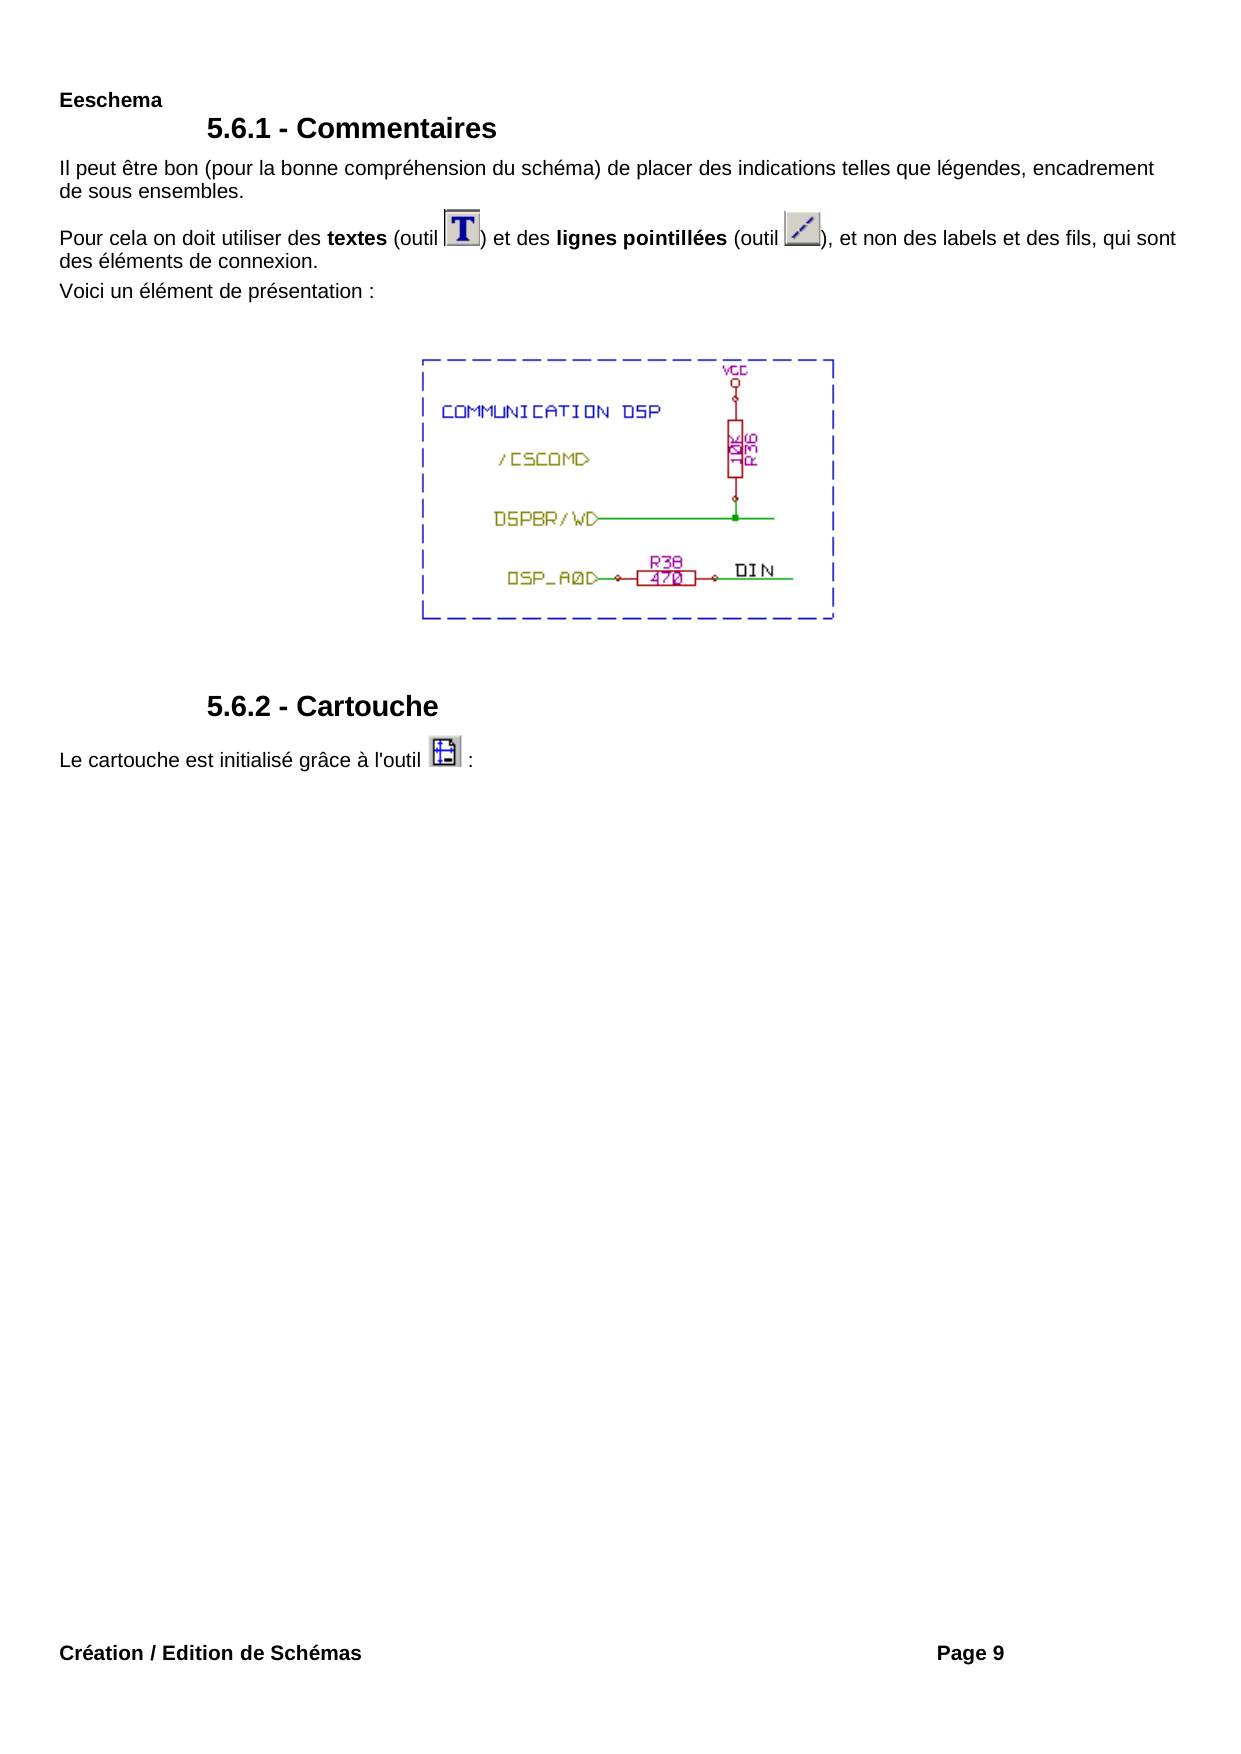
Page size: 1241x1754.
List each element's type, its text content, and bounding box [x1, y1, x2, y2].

subtitle Cartouche [133, 690, 1181, 722]
picture [784, 211, 821, 246]
text Voici un élément de présentation : [59, 279, 1181, 303]
picture [444, 209, 480, 246]
subtitle Commentaires [133, 112, 1181, 144]
text Pour cela on doit utiliser des textes (outil ) et des lignes pointillées (outil ), et non des labels et des fils, qui sont des éléments de connexion. [59, 209, 1181, 273]
text Le cartouche est initialisé grâce à l'outil : [59, 734, 1181, 772]
text Il peut être bon (pour la bonne compréhension du schéma) de placer des indications telles que légendes, encadrement de sous ensembles. [59, 156, 1181, 203]
